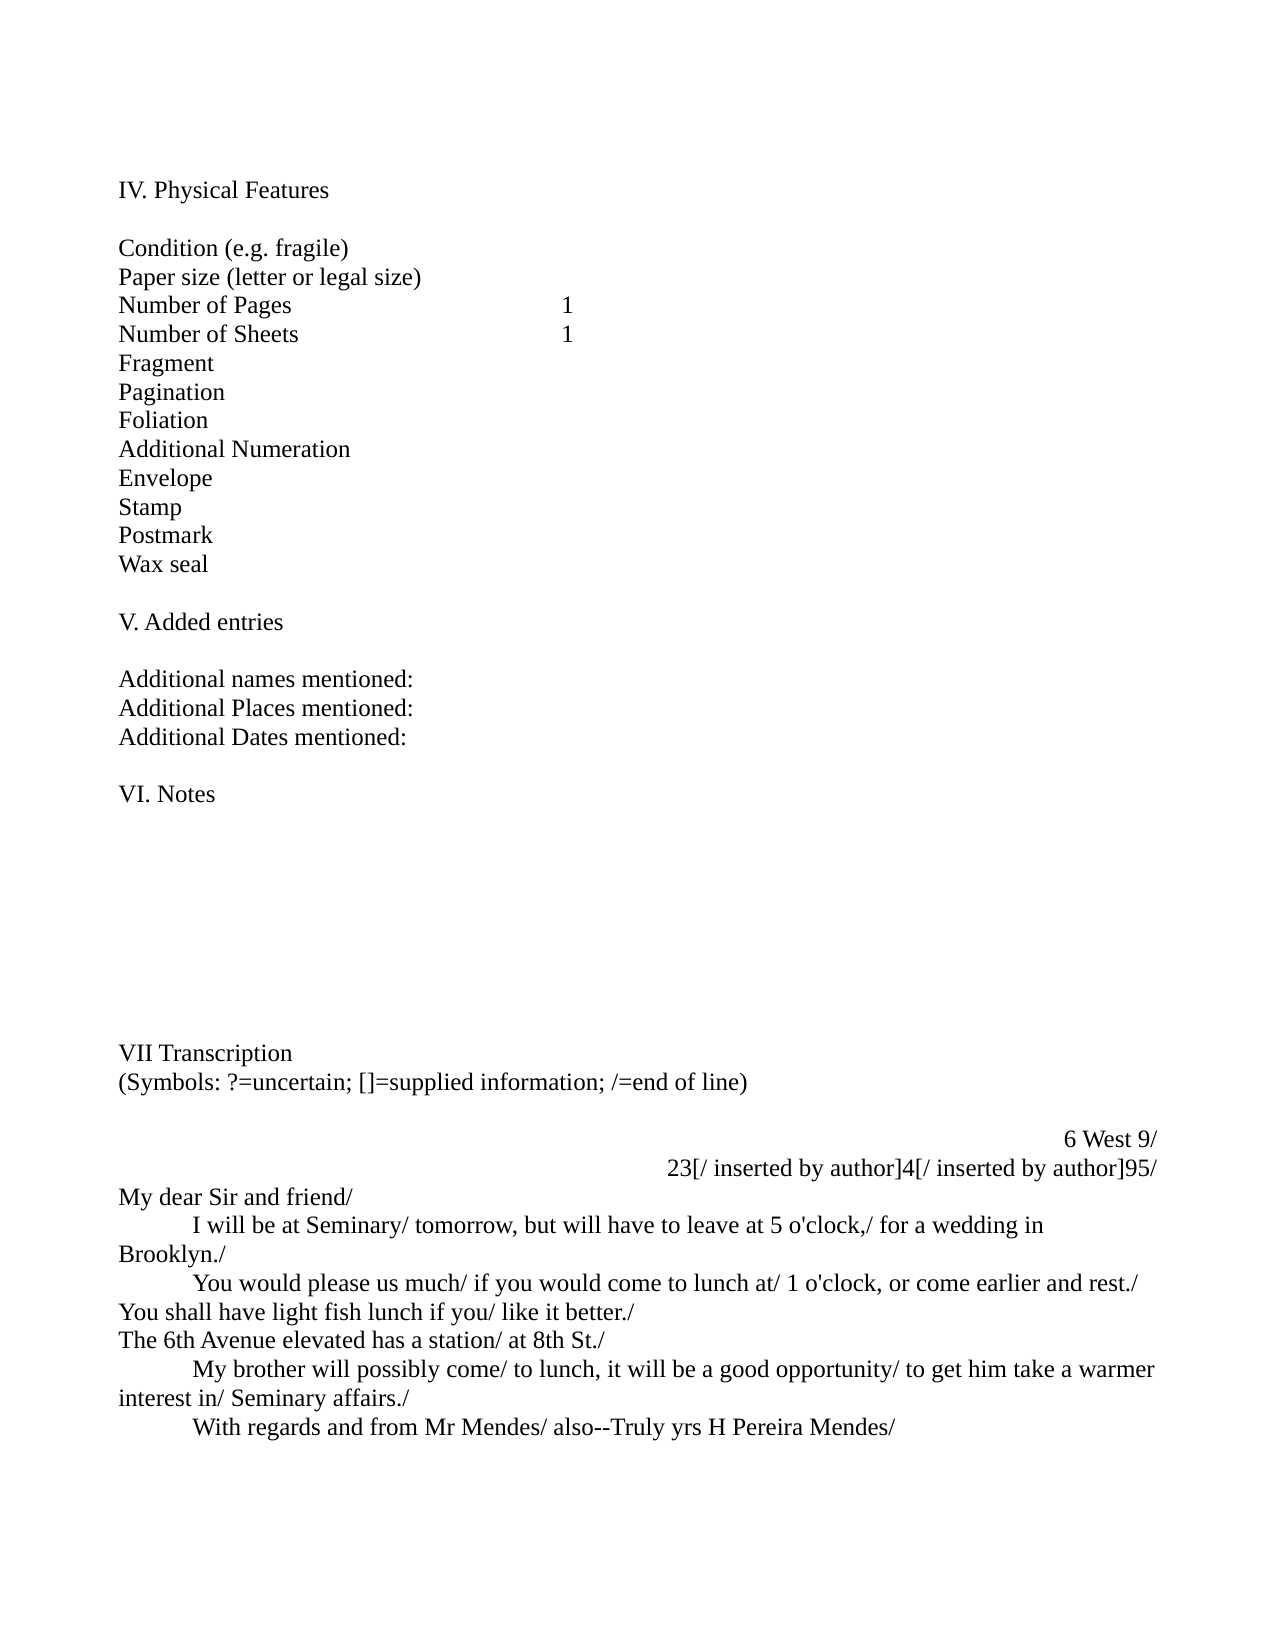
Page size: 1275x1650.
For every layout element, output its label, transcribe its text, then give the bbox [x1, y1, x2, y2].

text My brother will possibly come/ to lunch, it will be a good opportunity/ to get him take a warmer interest in/ Seminary affairs./ [118, 1354, 1157, 1412]
text With regards and from Mr Mendes/ also--Truly yrs H Pereira Mendes/ [118, 1412, 1157, 1441]
text Pagination [118, 377, 1157, 406]
text The 6th Avenue elevated has a station/ at 8th St./ [118, 1326, 1157, 1354]
text 23[/ inserted by author]4[/ inserted by author]95/ [118, 1153, 1157, 1182]
text Fragment [118, 348, 1157, 377]
text 6 West 9/ [118, 1124, 1157, 1153]
text VI. Notes [118, 779, 1157, 808]
text Additional Places mentioned: [118, 693, 1157, 722]
text IV. Physical Features [118, 176, 1157, 204]
text I will be at Seminary/ tomorrow, but will have to leave at 5 o'clock,/ for a wedding in Brooklyn./ [118, 1211, 1157, 1268]
text Additional Numeration [118, 434, 1157, 463]
text Postma rk [118, 521, 1157, 549]
text Condition (e.g. fragile) [118, 233, 1157, 262]
text Envelope [118, 463, 1157, 492]
text Wax seal [118, 549, 1157, 578]
text Stamp [118, 492, 1157, 521]
text My dear Sir and friend/ [118, 1182, 1157, 1211]
text VII Transcription [118, 1038, 1157, 1067]
text (Symbols: ?=uncertain; []=supplied information; /=end of line) [118, 1067, 1157, 1096]
text Additional Dates mentioned: [118, 722, 1157, 751]
text Foliation [118, 406, 1157, 434]
text Additional names mentioned: [118, 664, 1157, 693]
text Number of Sheets 1 [118, 319, 1157, 348]
text V. Added entries [118, 607, 1157, 636]
text Paper size (letter or legal size) [118, 262, 1157, 291]
text Number of Pages 1 [118, 291, 1157, 319]
text You would please us much/ if you would come to lunch at/ 1 o'clock, or come earlier and rest./ You shall have light fish lunch if you/ like it better./ [118, 1268, 1157, 1326]
